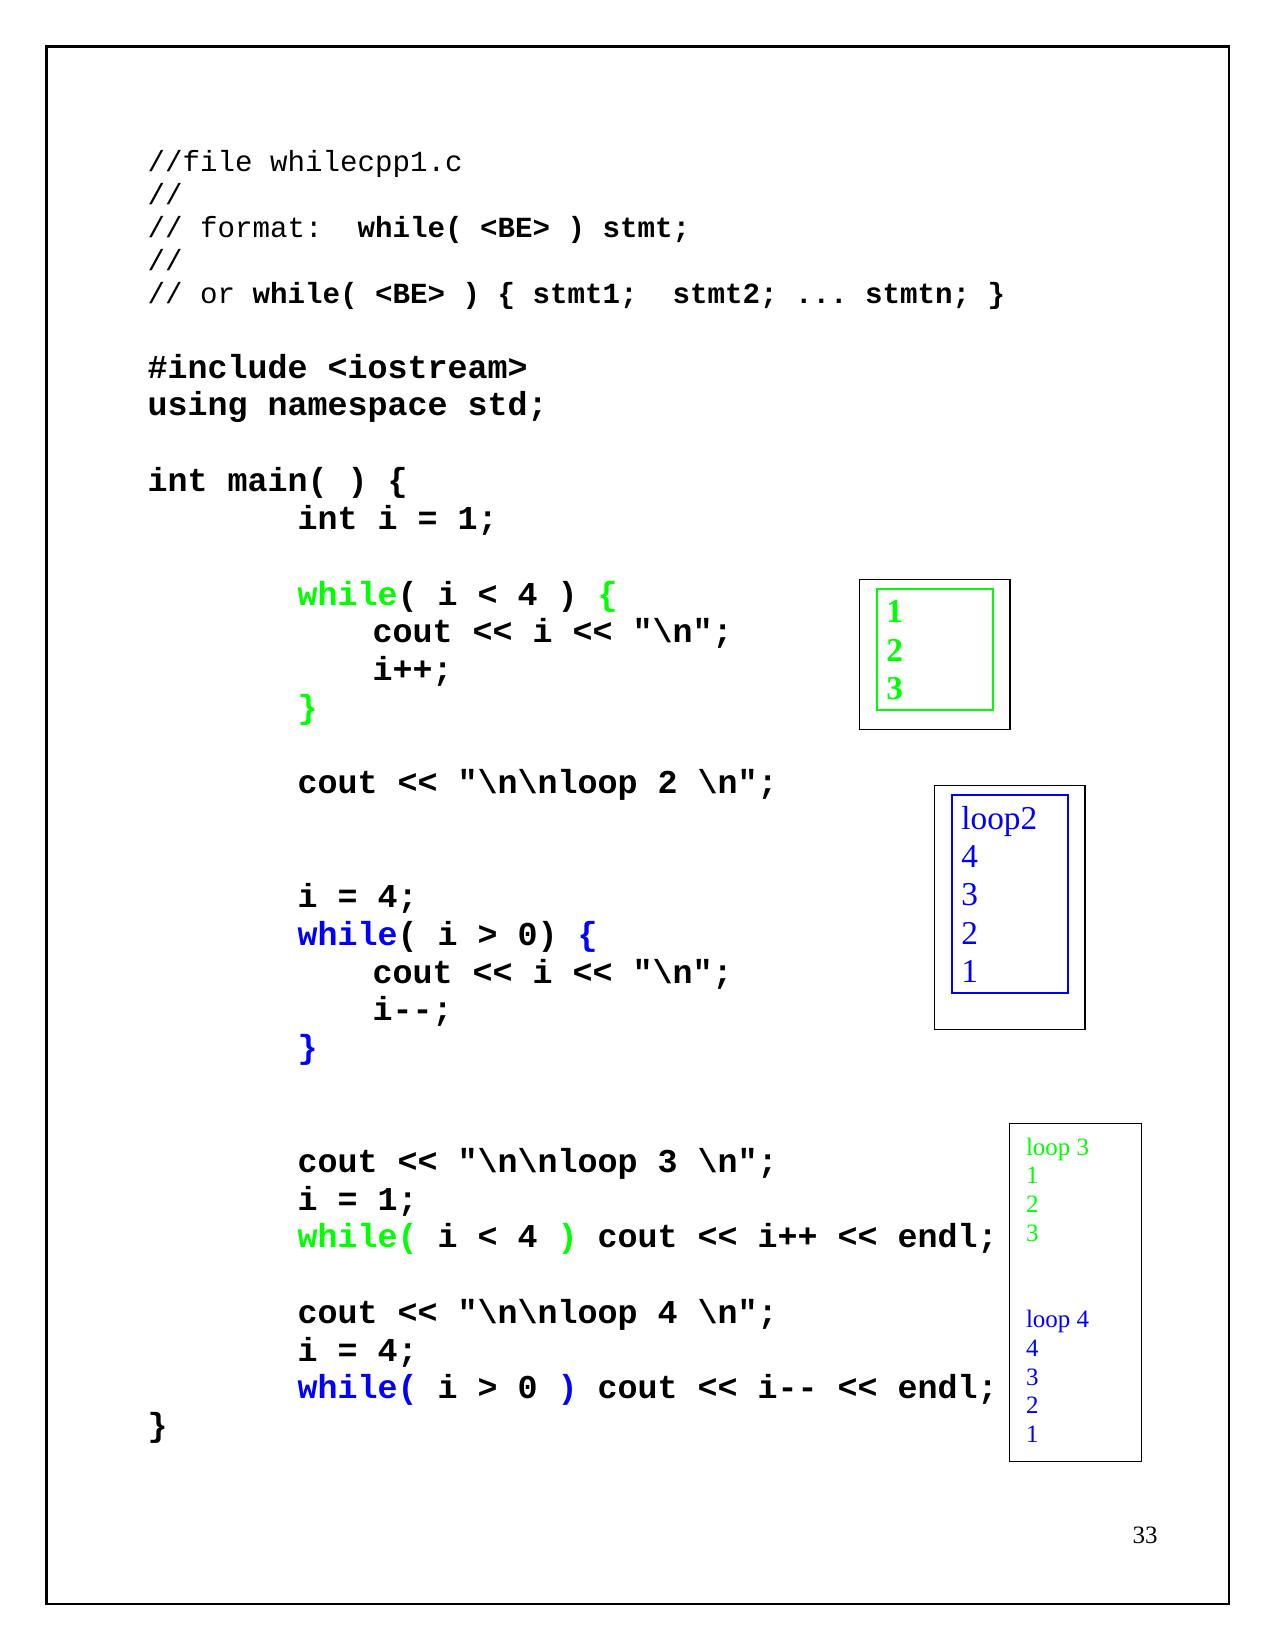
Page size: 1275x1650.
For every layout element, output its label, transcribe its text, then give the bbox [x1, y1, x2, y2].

text loop2 [953, 796, 1067, 832]
text } [147, 691, 859, 728]
text [1142, 1182, 1158, 1220]
text [1142, 1333, 1158, 1371]
text loop 4 [1026, 1304, 1125, 1333]
text 3 [1026, 1362, 1125, 1391]
text 1 [1026, 1419, 1125, 1448]
text 2 [878, 626, 992, 664]
text [1142, 1144, 1158, 1182]
text // [147, 246, 1158, 279]
text [1011, 691, 1158, 728]
text [1011, 615, 1158, 653]
text 3 [1026, 1218, 1125, 1247]
text 2 [1026, 1189, 1125, 1218]
text #include <iostream> [147, 350, 1158, 388]
text loop 3 [1026, 1132, 1125, 1161]
text i = 4; [147, 1333, 1009, 1371]
text 1 [953, 947, 1067, 992]
text [1142, 1409, 1158, 1447]
text } [147, 1409, 1009, 1447]
text 4 [953, 832, 1067, 870]
text //file whilecpp1.c [147, 147, 1158, 180]
text [1142, 1296, 1158, 1333]
text 2 [1026, 1391, 1125, 1419]
text while( i < 4 ) { [147, 577, 1158, 615]
text 1 [878, 590, 992, 626]
text int main( ) { [147, 464, 1158, 502]
text // format: while( <BE> ) stmt; [147, 213, 1158, 246]
text 3 [953, 870, 1067, 909]
text cout << i << "\n"; [147, 615, 859, 653]
text cout << "\n\nloop 3 \n"; [147, 1144, 1009, 1182]
text cout << "\n\nloop 4 \n"; [147, 1296, 1009, 1333]
text cout << "\n\nloop 2 \n"; [147, 766, 1158, 804]
text i--; [147, 993, 1158, 1031]
text cout << i << "\n"; [147, 955, 934, 993]
text while( i < 4 ) cout << i++ << endl; [147, 1220, 1009, 1258]
text i = 1; [147, 1182, 1009, 1220]
text 2 [953, 909, 1067, 947]
text [1086, 880, 1158, 917]
text // or while( <BE> ) { stmt1; stmt2; ... stmtn; } [147, 279, 1158, 312]
text // [147, 180, 1158, 213]
text 3 [878, 664, 992, 709]
text [1086, 917, 1158, 955]
text 1 [1026, 1161, 1125, 1189]
text 4 [1026, 1333, 1125, 1362]
text while( i > 0) { [147, 917, 934, 955]
text [1011, 653, 1158, 691]
text i++; [147, 653, 859, 691]
text i = 4; [147, 880, 934, 917]
text } [147, 1031, 1158, 1069]
text while( i > 0 ) cout << i-- << endl; [147, 1371, 1009, 1409]
text int i = 1; [147, 502, 1158, 539]
text [1086, 955, 1158, 993]
text using namespace std; [147, 388, 1158, 426]
